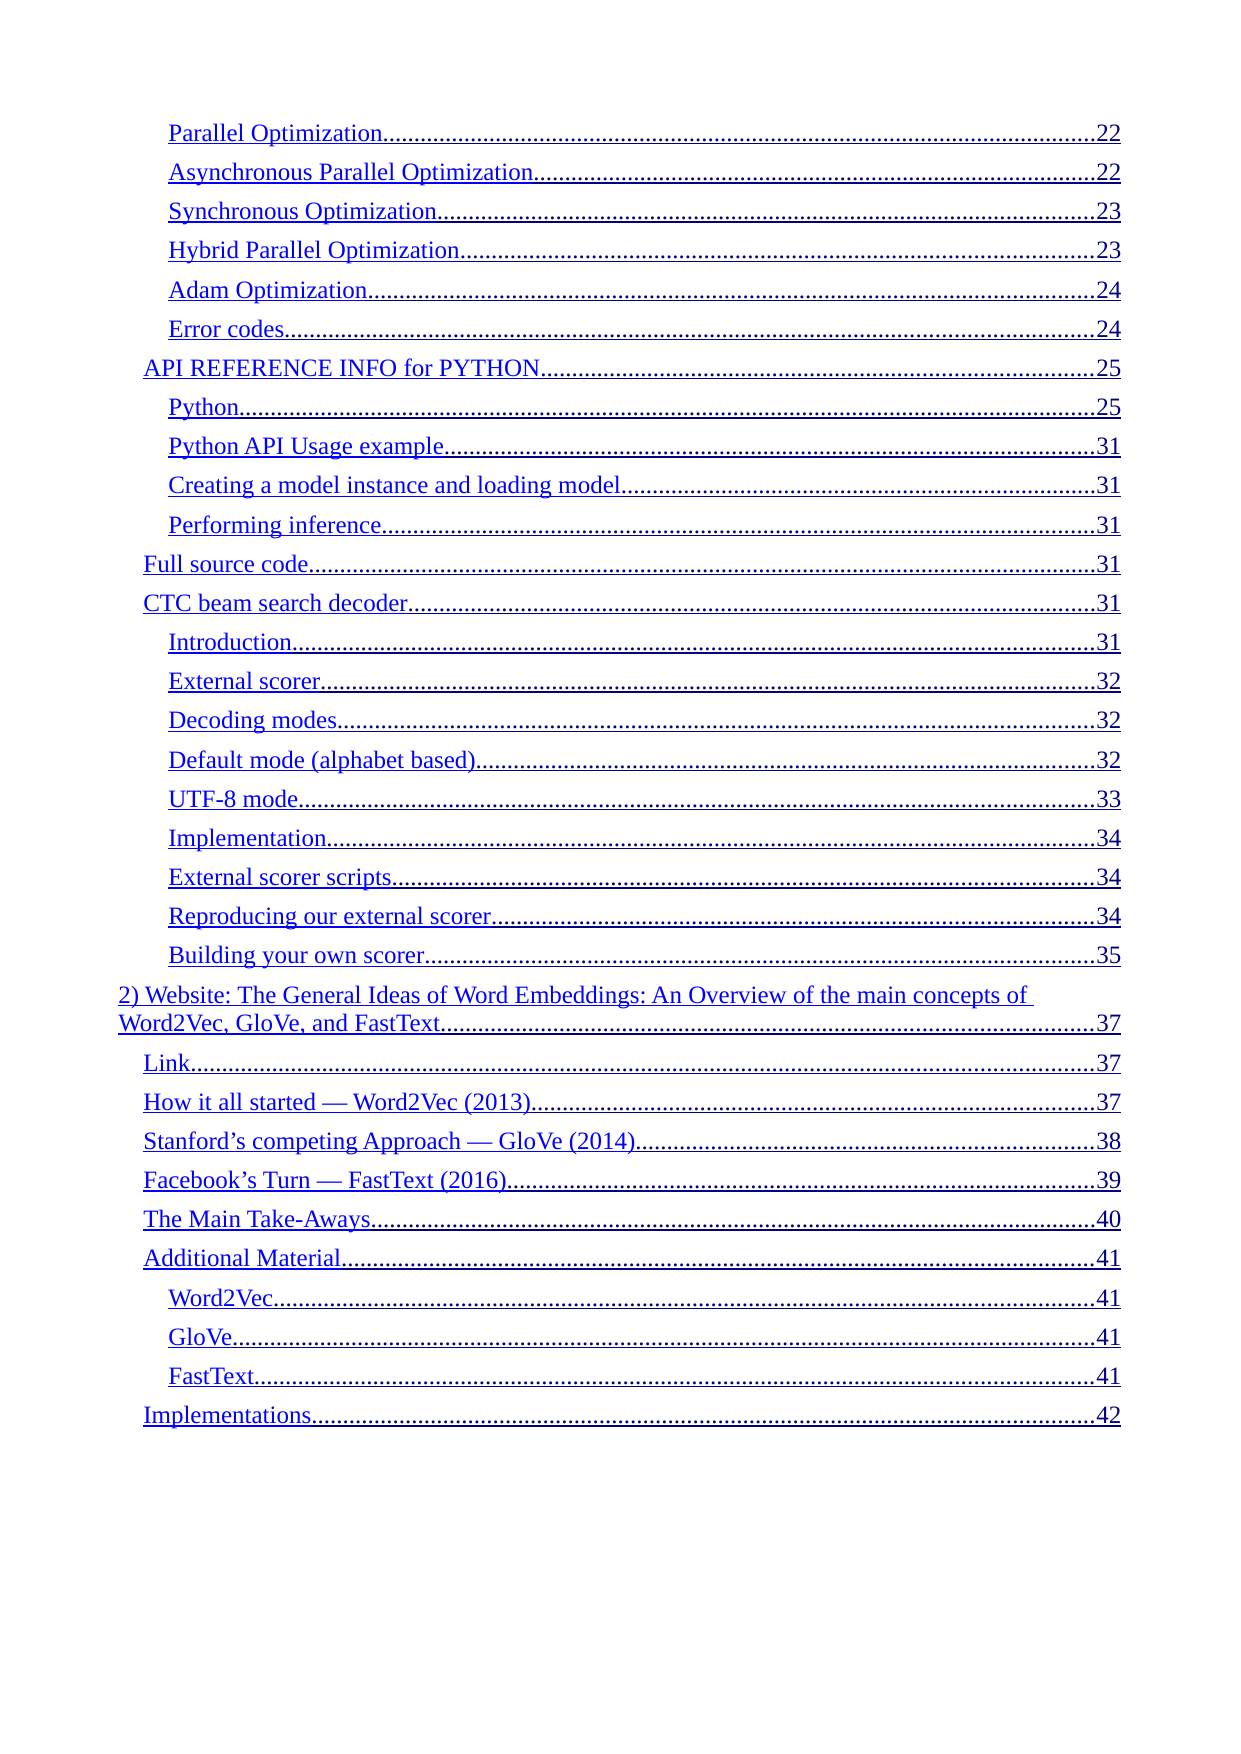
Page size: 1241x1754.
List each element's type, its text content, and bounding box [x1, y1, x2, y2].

text UTF-8 mode 33 [168, 784, 1122, 813]
text Python 25 [168, 392, 1122, 421]
text Reproducing our external scorer 34 [168, 901, 1122, 930]
text Default mode (alphabet based) 32 [168, 745, 1122, 773]
text Full source code 31 [143, 549, 1122, 578]
text Building your own scorer 35 [168, 941, 1122, 969]
text External scorer 32 [168, 666, 1122, 695]
text Link 37 [143, 1048, 1122, 1076]
text External scorer scripts 34 [168, 862, 1122, 891]
text Stanford’s competing Approach — GloVe (2014) 38 [143, 1126, 1122, 1155]
text Asynchronous Parallel Optimization 22 [168, 157, 1122, 186]
text The Main Take-Aways 40 [143, 1204, 1122, 1233]
text Facebook’s Turn — FastText (2016) 39 [143, 1165, 1122, 1194]
text Python API Usage example 31 [168, 431, 1122, 460]
text Introduction 31 [168, 627, 1122, 656]
text Performing inference 31 [168, 510, 1122, 538]
text API REFERENCE INFO for PYTHON 25 [143, 353, 1122, 382]
text Creating a model instance and loading model 31 [168, 471, 1122, 499]
text Implementation 34 [168, 823, 1122, 852]
text Additional Material 41 [143, 1243, 1122, 1272]
text Hybrid Parallel Optimization 23 [168, 236, 1122, 264]
text How it all started — Word2Vec (2013) 37 [143, 1087, 1122, 1116]
text FastText 41 [168, 1361, 1122, 1390]
text 2) Website: The General Ideas of Word Embeddings: An Overview of the main concepts of Word2Vec, GloVe, and FastText 37 [118, 980, 1122, 1037]
text Parallel Optimization 22 [168, 118, 1122, 147]
text Implementations 42 [143, 1400, 1122, 1429]
text GloVe 41 [168, 1322, 1122, 1351]
text Error codes 24 [168, 314, 1122, 343]
text Decoding modes 32 [168, 706, 1122, 734]
text Word2Vec 41 [168, 1283, 1122, 1311]
text Synchronous Optimization 23 [168, 196, 1122, 225]
text CTC beam search decoder 31 [143, 588, 1122, 617]
text Adam Optimization 24 [168, 275, 1122, 303]
